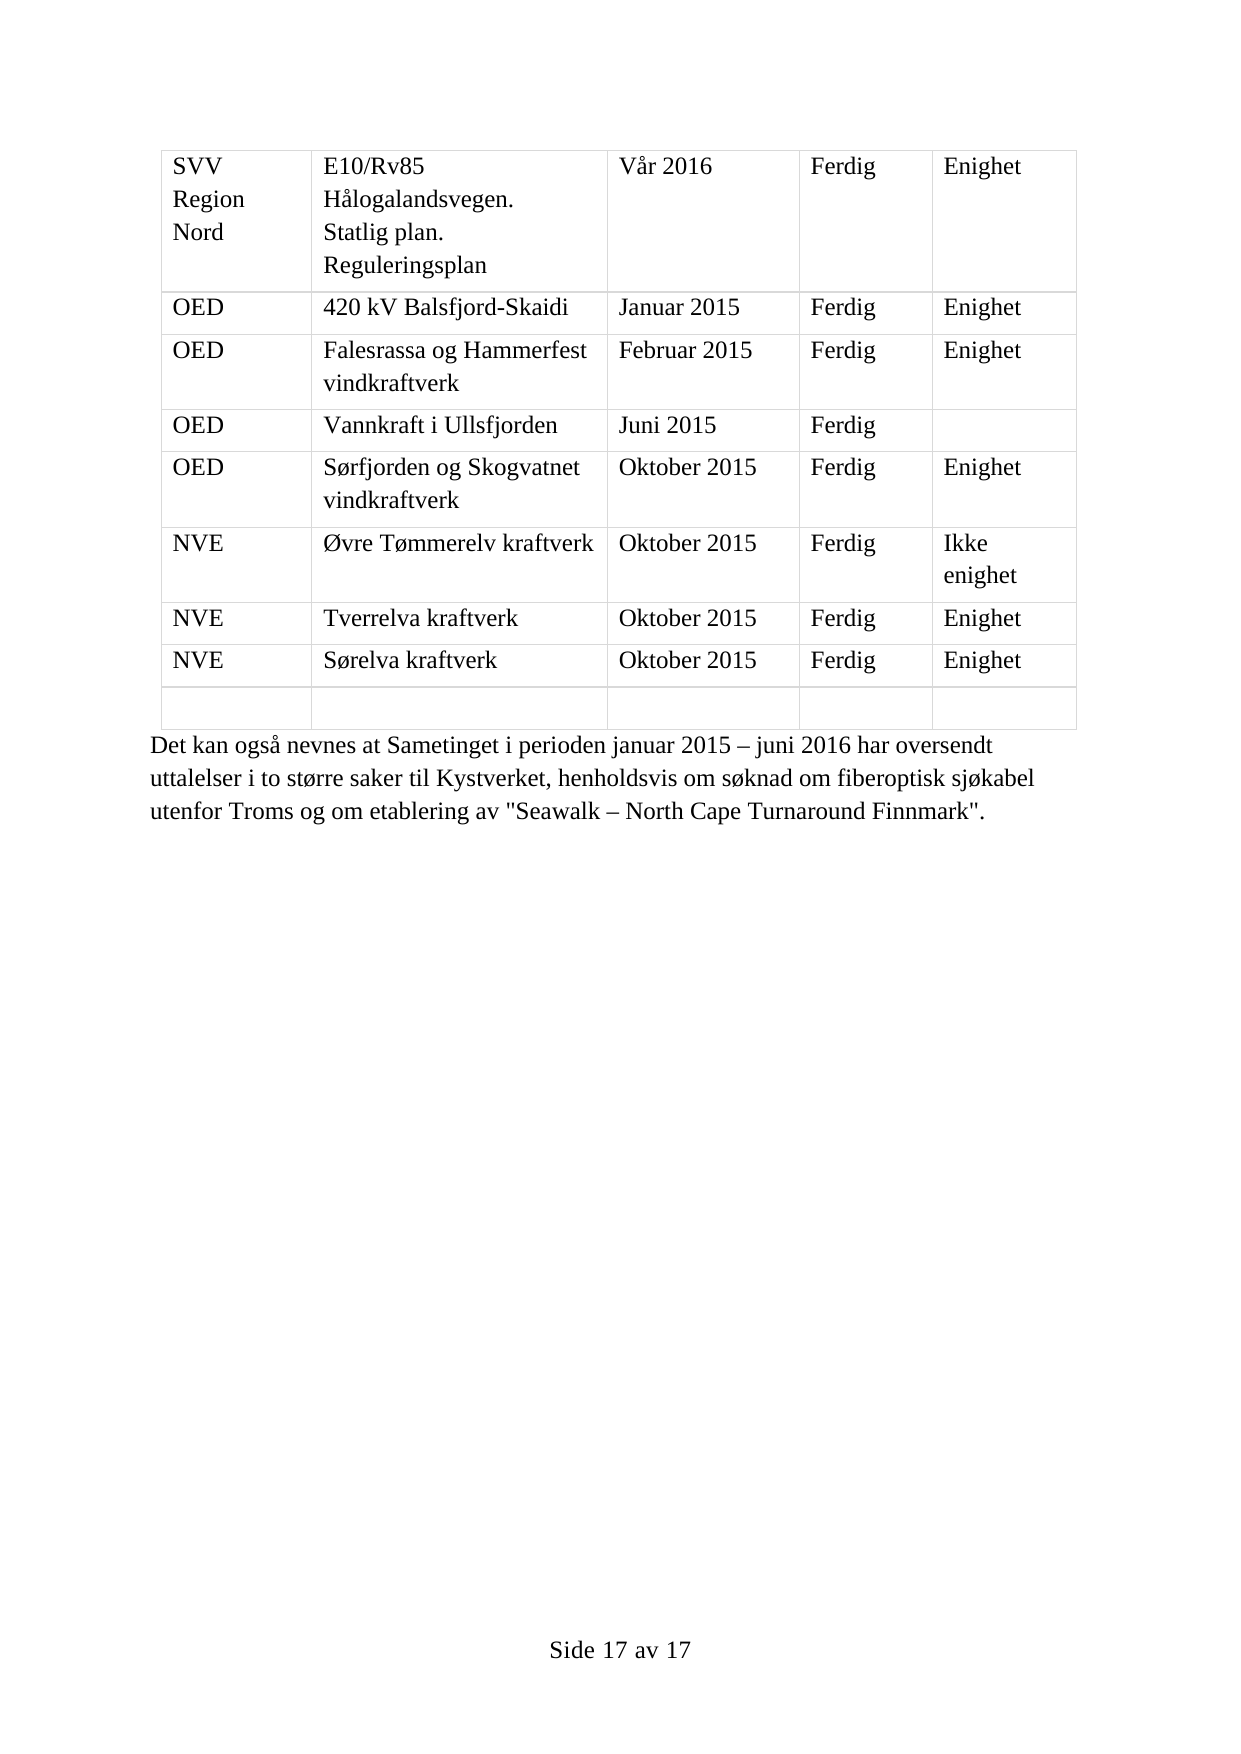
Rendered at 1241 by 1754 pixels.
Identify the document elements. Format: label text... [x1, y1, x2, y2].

table_cell Vannkraft i Ullsfjorden [312, 410, 607, 451]
table_cell Vår 2016 [608, 151, 799, 291]
table_cell Ikke enighet [933, 528, 1076, 602]
table_cell 420 kV Balsfjord-Skaidi [312, 293, 607, 334]
table_cell Sørfjorden og Skogvatnet vindkraftverk [312, 452, 607, 527]
table_cell E10/Rv85 Hålogalandsvegen. Statlig plan. Reguleringsplan [312, 151, 607, 291]
table_cell Ferdig [800, 528, 932, 602]
table_cell Ferdig [800, 603, 932, 644]
table_cell Januar 2015 [608, 293, 799, 334]
table_cell NVE [162, 528, 311, 602]
table_cell Oktober 2015 [608, 645, 799, 686]
table_cell Oktober 2015 [608, 603, 799, 644]
table_cell [608, 688, 799, 729]
table_cell Oktober 2015 [608, 528, 799, 602]
table_cell [162, 688, 311, 729]
table_cell [933, 410, 1076, 451]
table_cell Tverrelva kraftverk [312, 603, 607, 644]
table_cell Enighet [933, 335, 1076, 409]
table_cell Ferdig [800, 335, 932, 409]
table_cell OED [162, 410, 311, 451]
table_cell [933, 688, 1076, 729]
table_cell Enighet [933, 452, 1076, 527]
table_cell OED [162, 293, 311, 334]
table_cell NVE [162, 645, 311, 686]
table_cell Ferdig [800, 452, 932, 527]
table_cell [800, 688, 932, 729]
table_cell Februar 2015 [608, 335, 799, 409]
table_cell NVE [162, 603, 311, 644]
text Det kan også nevnes at Sametinget i perioden januar 2015 – juni 2016 har oversendt uttalelser i to større saker til Kystverket, henholdsvis om søknad om fiberoptisk sjøkabel utenfor Troms og om etablering av "Seawalk – North Cape Turnaround Finnmark". [150, 730, 1090, 824]
table_cell SVV Region Nord [162, 151, 311, 291]
table_cell Ferdig [800, 151, 932, 291]
table_cell Juni 2015 [608, 410, 799, 451]
table_cell Ferdig [800, 410, 932, 451]
table_cell Sørelva kraftverk [312, 645, 607, 686]
table_cell Enighet [933, 603, 1076, 644]
table_cell Enighet [933, 645, 1076, 686]
table_cell Oktober 2015 [608, 452, 799, 527]
table_cell OED [162, 452, 311, 527]
table_cell [312, 688, 607, 729]
table_cell Øvre Tømmerelv kraftverk [312, 528, 607, 602]
table_cell OED [162, 335, 311, 409]
table_cell Enighet [933, 293, 1076, 334]
table_cell Ferdig [800, 645, 932, 686]
table_cell Enighet [933, 151, 1076, 291]
table_cell Ferdig [800, 293, 932, 334]
table_cell Falesrassa og Hammerfest vindkraftverk [312, 335, 607, 409]
